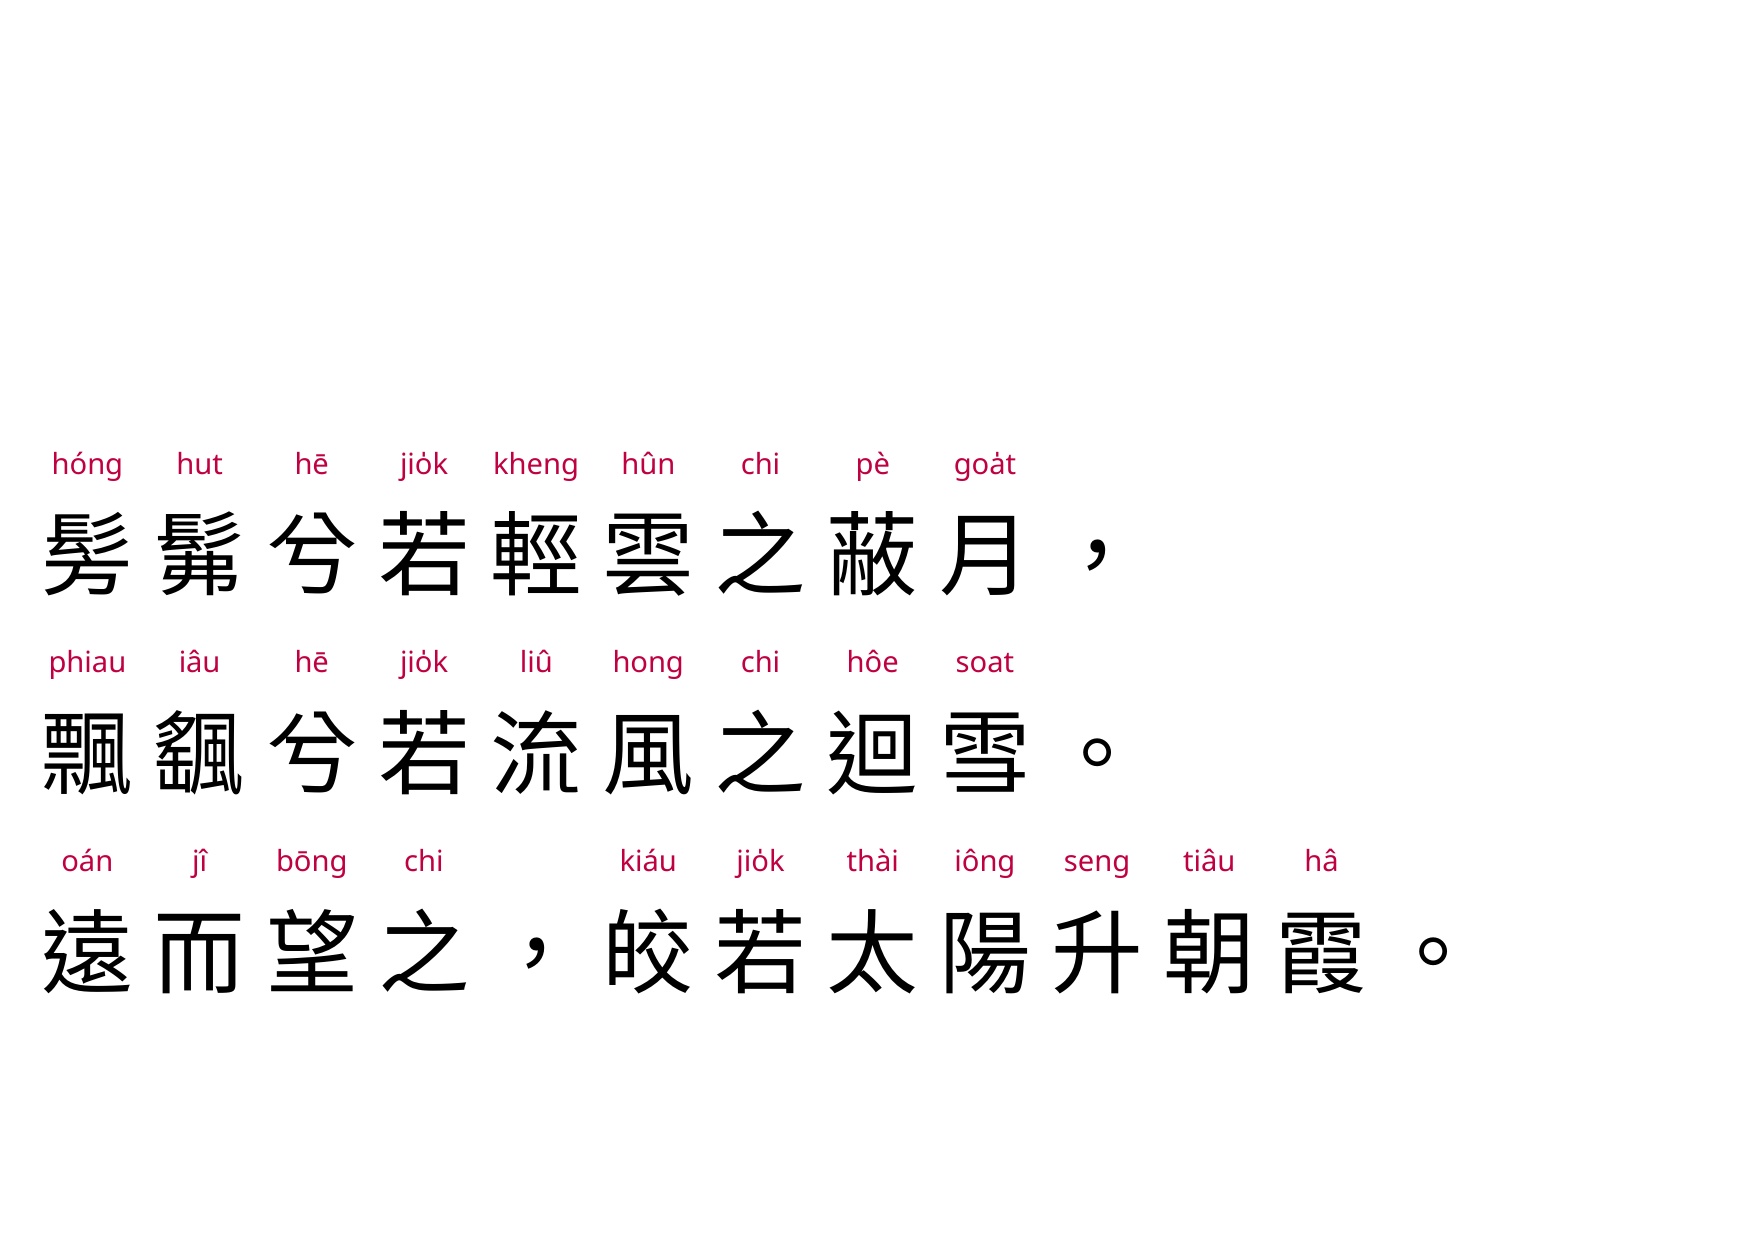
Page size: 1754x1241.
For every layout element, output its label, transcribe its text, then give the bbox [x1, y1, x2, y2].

text 餘û 告kò 之chi 曰oa̍t ： 其kî 形hêng 也iā ， 翩phian 若jio̍k 驚keng 鴻hông ， 婉oán 若jio̍k 游iû 龍liông ， 榮êng 曜iāu 秋chhiu 菊kiok ， 華hôa 茂bō͘ 春chhun 鬆song 。 髣hóng 髴hut 兮hē 若jio̍k 輕kheng 雲hûn 之chi 蔽pè 月goa̍t ， 飄phiau 颻iâu 兮hē 若jio̍k 流liû 風hong 之chi 迴hôe 雪soat 。 遠oán 而jî 望bōng 之chi ， 皎kiáu 若jio̍k 太thài 陽iông 升seng 朝tiâu 霞hâ 。 迫pek 而jî 察chhat 之chi ， 灼chiok 若jio̍k 芙hû 蕖kû 出chhut 淥lo̍k 波pho 。 穠jiông 纖chhiam 得tek 衷thiong ， 修siu 短toán 合ha̍p 度tō͘ 。 肩kian 若jio̍k 削siat 成sêng ， 腰iau 如jû 約iok 素sò͘ 。 延iân 頸kéng 秀siù 項hāng ， 皓hō 質chit 呈thêng 露lō͘ ， 芳hong 澤te̍k 無bû 加ka ， 鉛iân 華hôa 弗hut 御gū 。 雲hûn 髻kòe 峨ngô͘ 峨ngô͘ ， 修siu 眉bî 聯liân 娟koan ， 丹tan 脣tûn 外gōe 朗lóng ， 皓hō͘ 齒khí 內lōe 鮮sian 。 明bêng 眸bô͘ 善siàn 睞lāi ， 靨iám 輔hú 承sêng 權khoân ， 瓌kui 姿chu 豔iām 逸e̍k ， 儀gî 靜chēng 體thé 閒hân 。 柔jiû 情chêng 綽chhiok 態thài ， 媚bī 於î 語gú 言giân 。 奇kî 服ho̍k 曠khòng 世sè ， 骨kut 象siōng 應èng 圖tô͘ 。 披phi 羅lô 衣i 之chi 璀chôe 粲chhàn 兮hē ， 珥jī 瑤iâu 碧phek 之chi 華hôa 琚ku 。 戴tài 金kim 翠chhùi 之chi 首siú 飾sek ， 綴tòe 明bêng 珠chu 以í 耀iāu 軀khu 。 踐chiān 遠oán 遊iû 之chi 文bûn 履lí ， 曳ī 霧bū 綃siau 之chi 輕kheng 裾ki 。 微bî 幽iu 蘭lân 之chi 芳hong 藹ái 兮hē ， 步pō͘ 踟tî 躕tû 于û 山san 隅gû 。 於î 是sī 忽hut 焉ian 縱chhióng 體thé ， 以í 遨ngô͘ 以í 嬉hi 。 左chó 倚í 採chhái 旄mô͘ ， 右iū 蔭ìm 桂kùi 旗kî 。 攘jiāng 皓hō͘ 腕oán 於î 神sîn 滸hó͘ 兮hē ， 採chhái 湍thoan 瀨lōa 之chi 玄hiân 芝chi 。 [41, 443, 1695, 1013]
